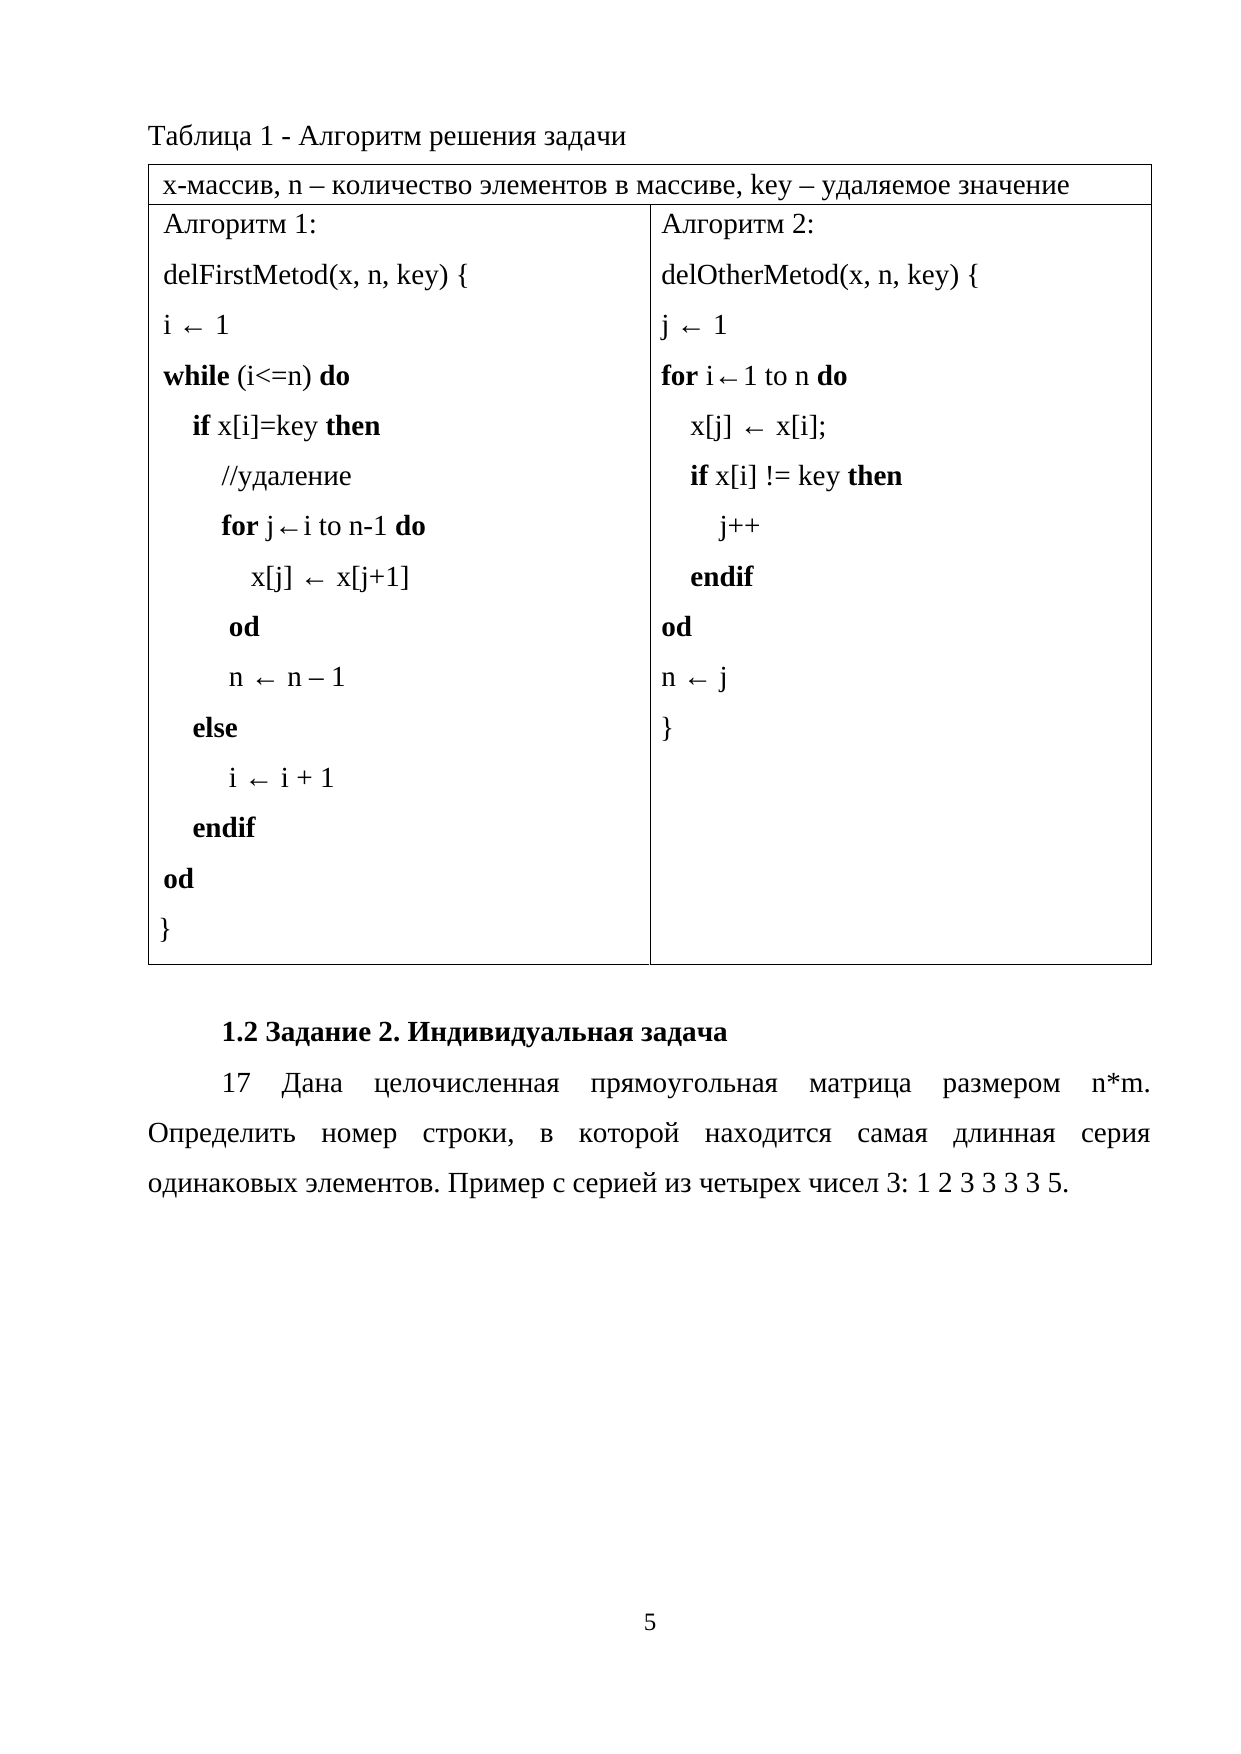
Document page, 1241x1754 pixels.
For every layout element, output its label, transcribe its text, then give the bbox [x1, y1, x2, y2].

table_cell Алгоритм 1: delFirstMetod(x, n, key) { i ← 1 while (i<=n) do if x[i]=key then //удаление for j←i to n-1 do x[j] ← x[j+1] od n ← n – 1 else i ← i + 1 endif od } [149, 205, 649, 964]
table_cell Алгоритм 2: delOtherMetod(x, n, key) { j ← 1 for i←1 to n do x[j] ← x[i]; if x[i] != key then j++ endif od n ← j } [651, 205, 1151, 964]
table_header x-массив, n – количество элементов в массиве, key – удаляемое значение [149, 165, 1151, 204]
text 17 Дана целочисленная прямоугольная матрица размером n*m. Определить номер строки, в которой находится самая длинная серия одинаковых элементов. Пример с серией из четырех чисел 3: 1 2 3 3 3 3 5. [148, 1065, 1152, 1199]
text 1.2 Задание 2. Индивидуальная задача [148, 1014, 1152, 1048]
text Таблица 1 - Алгоритм решения задачи [148, 118, 1152, 152]
